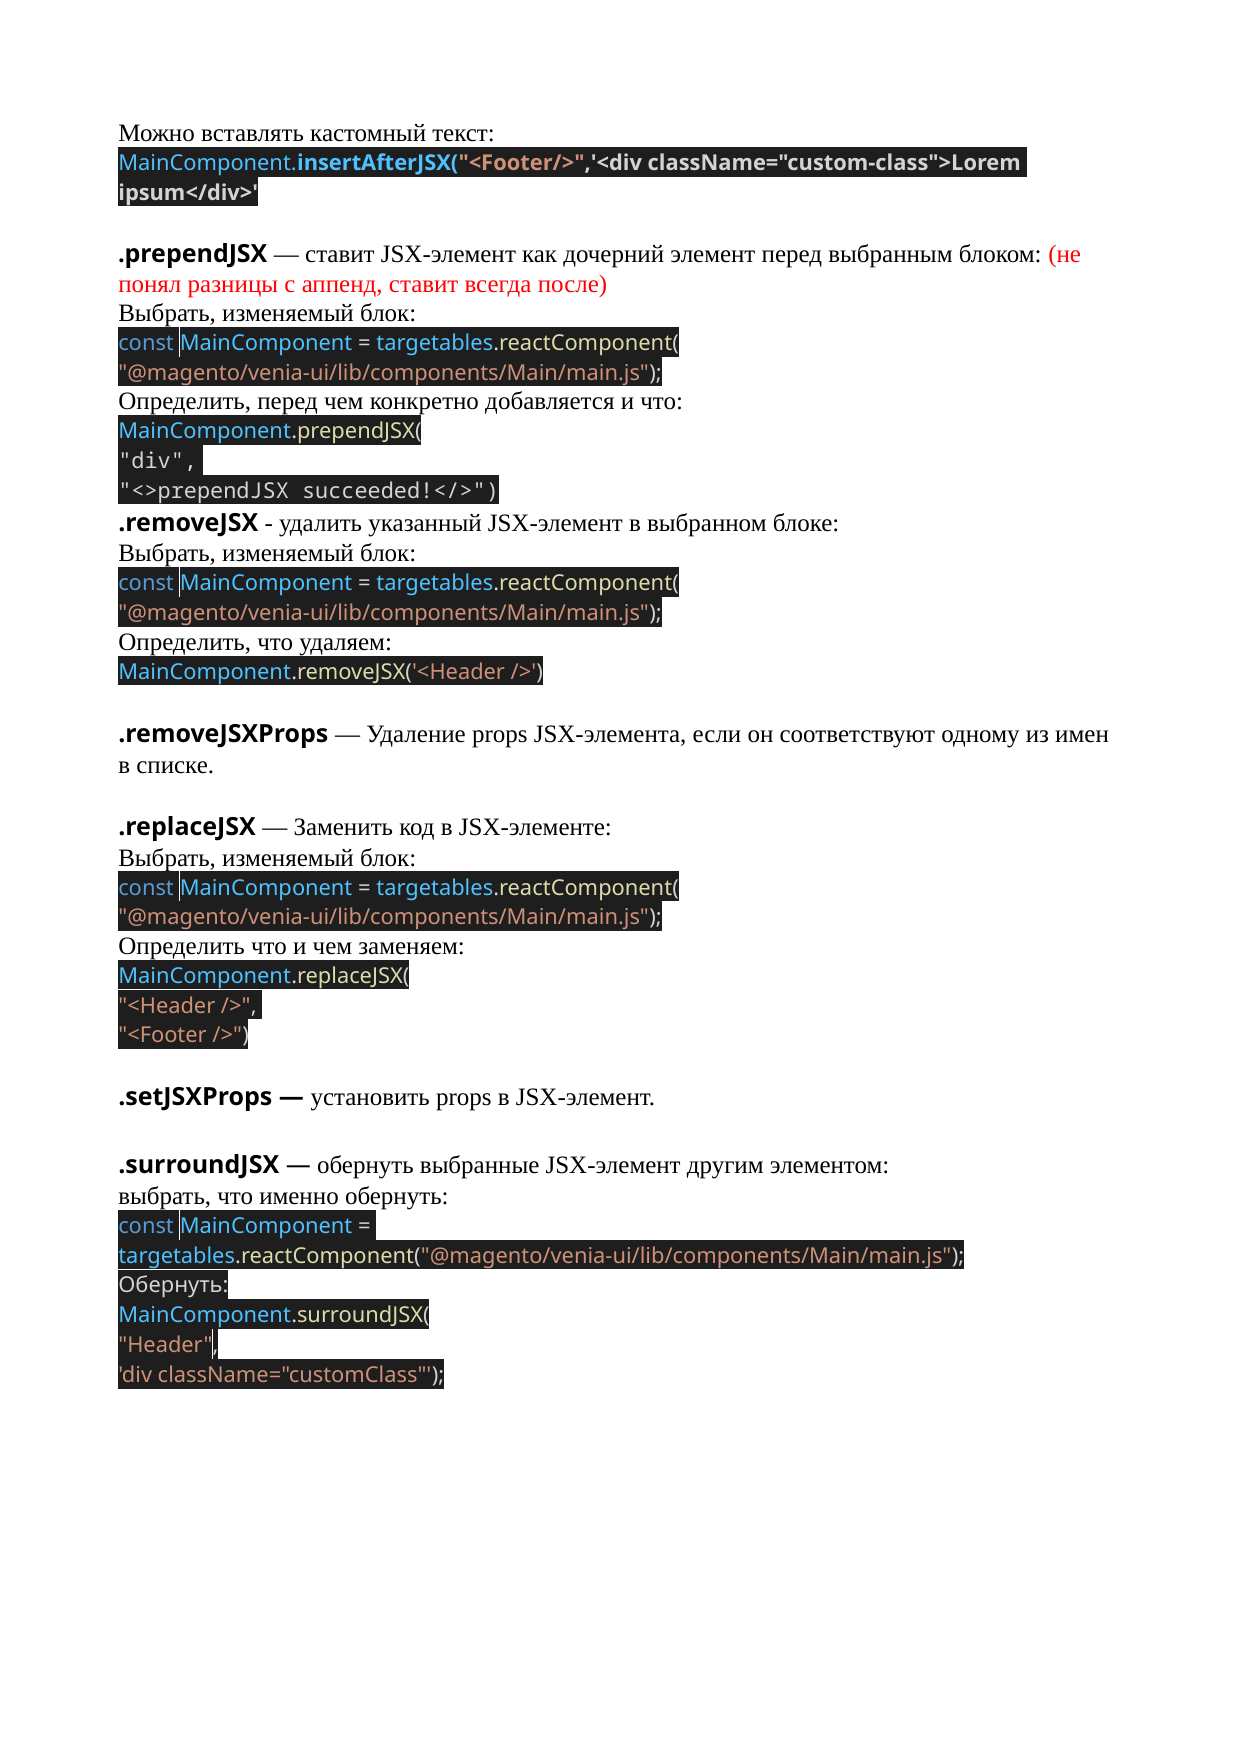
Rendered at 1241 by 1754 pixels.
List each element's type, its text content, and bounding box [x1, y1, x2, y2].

text Выбрать, изменяемый блок: [118, 538, 1122, 567]
text "@magento/venia-ui/lib/components/Main/main.js"); [118, 357, 1122, 386]
text .replaceJSX — Заменить код в JSX-элементе: [118, 809, 1122, 843]
text .removeJSXProps — Удаление props JSX-элемента, если он соответствуют одному из имен в списке. [118, 715, 1122, 779]
text MainComponent.insertAfterJSX("<Footer/>",'<div className="custom-class">Lorem ipsum</div>' [118, 147, 1122, 206]
text "<Header />", [118, 989, 1122, 1019]
text "Header", [118, 1329, 1122, 1359]
text "div", [118, 445, 1122, 475]
text MainComponent.removeJSX('<Header />') [118, 656, 1122, 685]
text "@magento/venia-ui/lib/components/Main/main.js"); [118, 597, 1122, 627]
text 'div className="customClass"'); [118, 1359, 1122, 1389]
text Можно вставлять кастомный текст: [118, 118, 1122, 147]
text "@magento/venia-ui/lib/components/Main/main.js"); [118, 901, 1122, 931]
text Определить, перед чем конкретно добавляется и что: [118, 386, 1122, 415]
text MainComponent.surroundJSX( [118, 1299, 1122, 1329]
text MainComponent.prependJSX( [118, 415, 1122, 445]
text .setJSXProps — установить props в JSX-элемент. [118, 1079, 1122, 1113]
text "<Footer />") [118, 1019, 1122, 1049]
text MainComponent.replaceJSX( [118, 960, 1122, 989]
text выбрать, что именно обернуть: [118, 1181, 1122, 1210]
text const MainComponent = targetables.reactComponent( [118, 327, 1122, 357]
text .prependJSX — ставит JSX-элемент как дочерний элемент перед выбранным блоком: (не понял разницы с аппенд, ставит всегда после) [118, 235, 1122, 298]
text const MainComponent = targetables.reactComponent( [118, 567, 1122, 597]
text .surroundJSX — обернуть выбранные JSX-элемент другим элементом: [118, 1147, 1122, 1181]
text Выбрать, изменяемый блок: [118, 843, 1122, 871]
text .removeJSX - удалить указанный JSX-элемент в выбранном блоке: [118, 504, 1122, 538]
text const MainComponent = targetables.reactComponent("@magento/venia-ui/lib/components/Main/main.js"); [118, 1210, 1122, 1269]
text Выбрать, изменяемый блок: [118, 298, 1122, 327]
text const MainComponent = targetables.reactComponent( [118, 871, 1122, 901]
text Определить, что удаляем: [118, 627, 1122, 656]
text "<>prependJSX succeeded!</>") [118, 475, 1122, 504]
text Определить что и чем заменяем: [118, 931, 1122, 960]
text Обернуть: [118, 1269, 1122, 1299]
